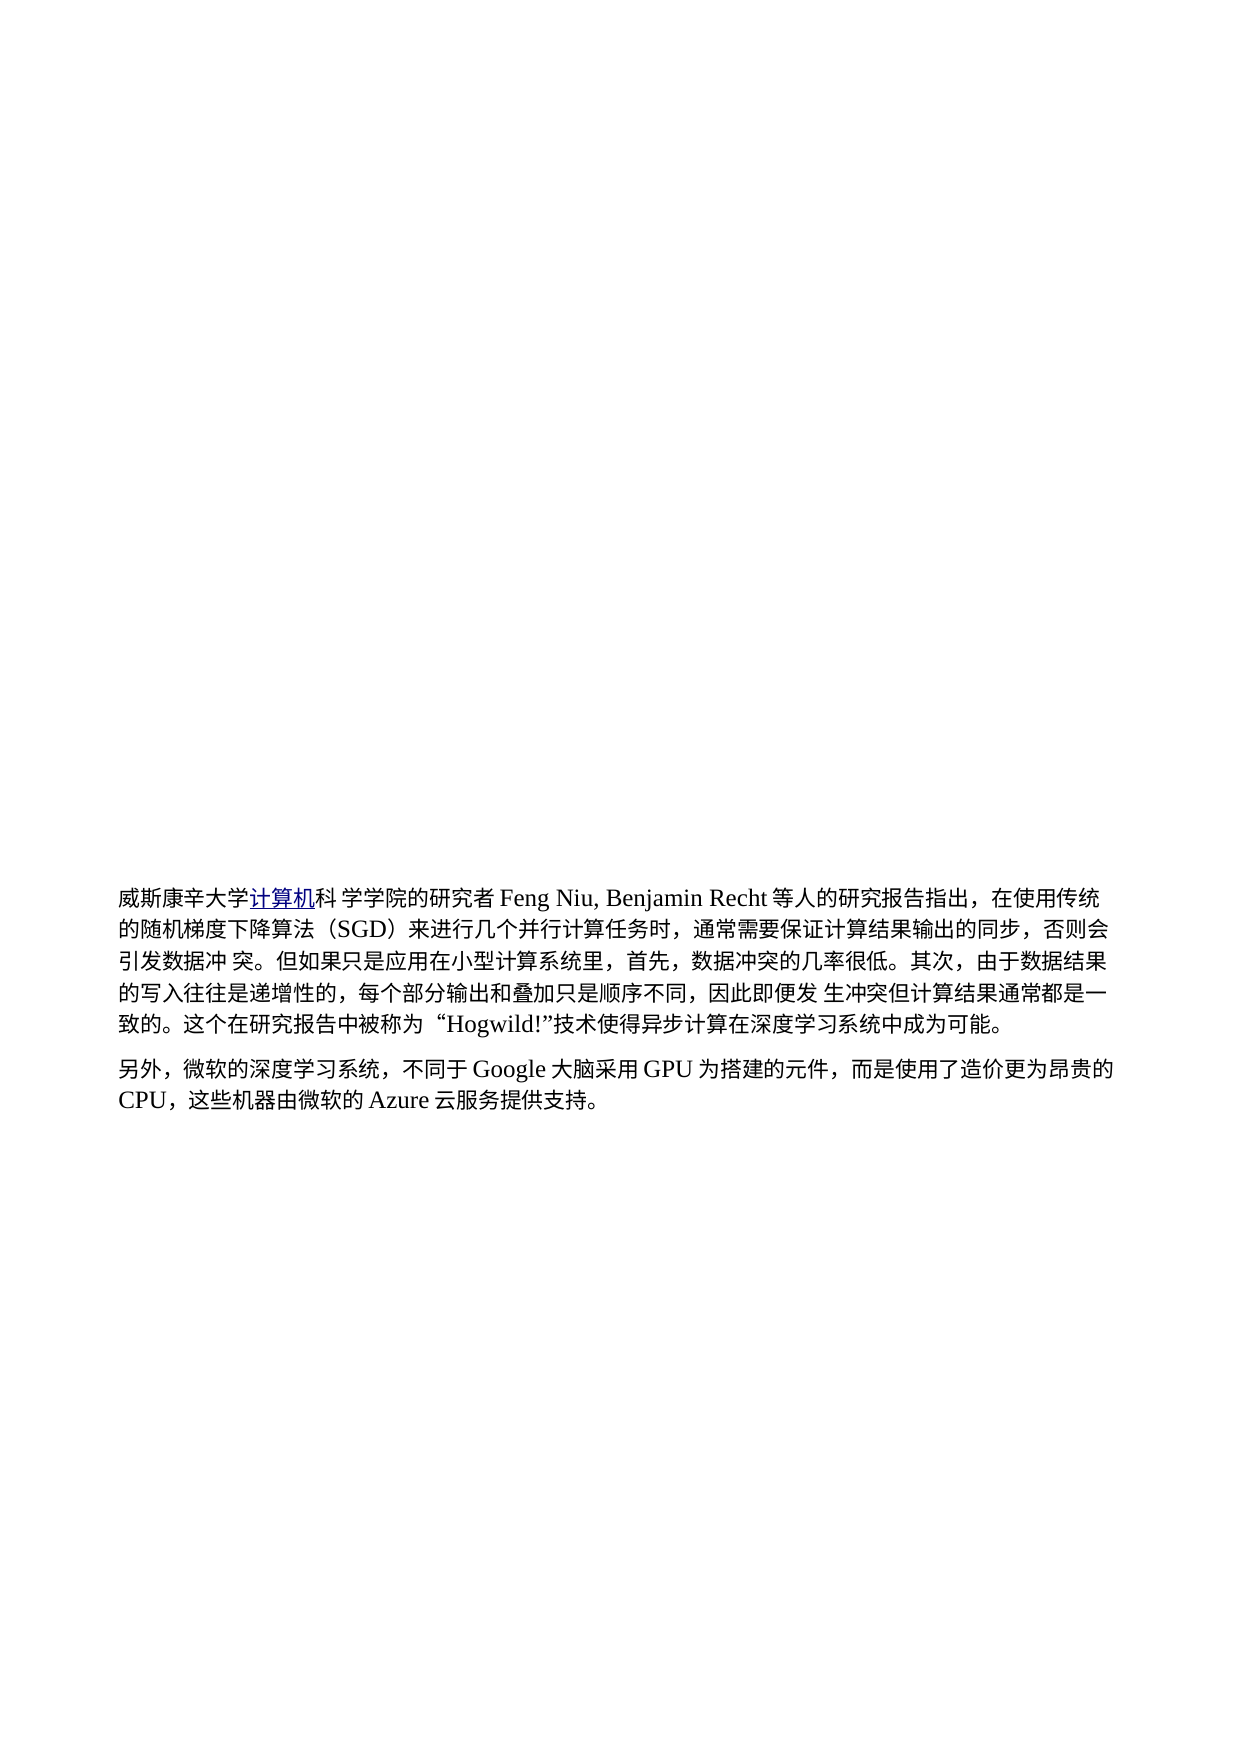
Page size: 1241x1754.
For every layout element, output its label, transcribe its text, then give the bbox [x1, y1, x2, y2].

text 威斯康辛大学计算机科 学学院的研究者Feng Niu, Benjamin Recht等人的研究报告指出，在使用传统的随机梯度下降算法（SGD）来进行几个并行计算任务时，通常需要保证计算结果输出的同步，否则会引发数据冲 突。但如果只是应用在小型计算系统里，首先，数据冲突的几率很低。其次，由于数据结果的写入往往是递增性的，每个部分输出和叠加只是顺序不同，因此即便发 生冲突但计算结果通常都是一致的。这个在研究报告中被称为“Hogwild!”技术使得异步计算在深度学习系统中成为可能。 [118, 881, 1122, 1039]
text 另外，微软的深度学习系统，不同于Google大脑采用GPU为搭建的元件，而是使用了造价更为昂贵的CPU，这些机器由微软的Azure云服务提供支持。 [118, 1052, 1122, 1115]
